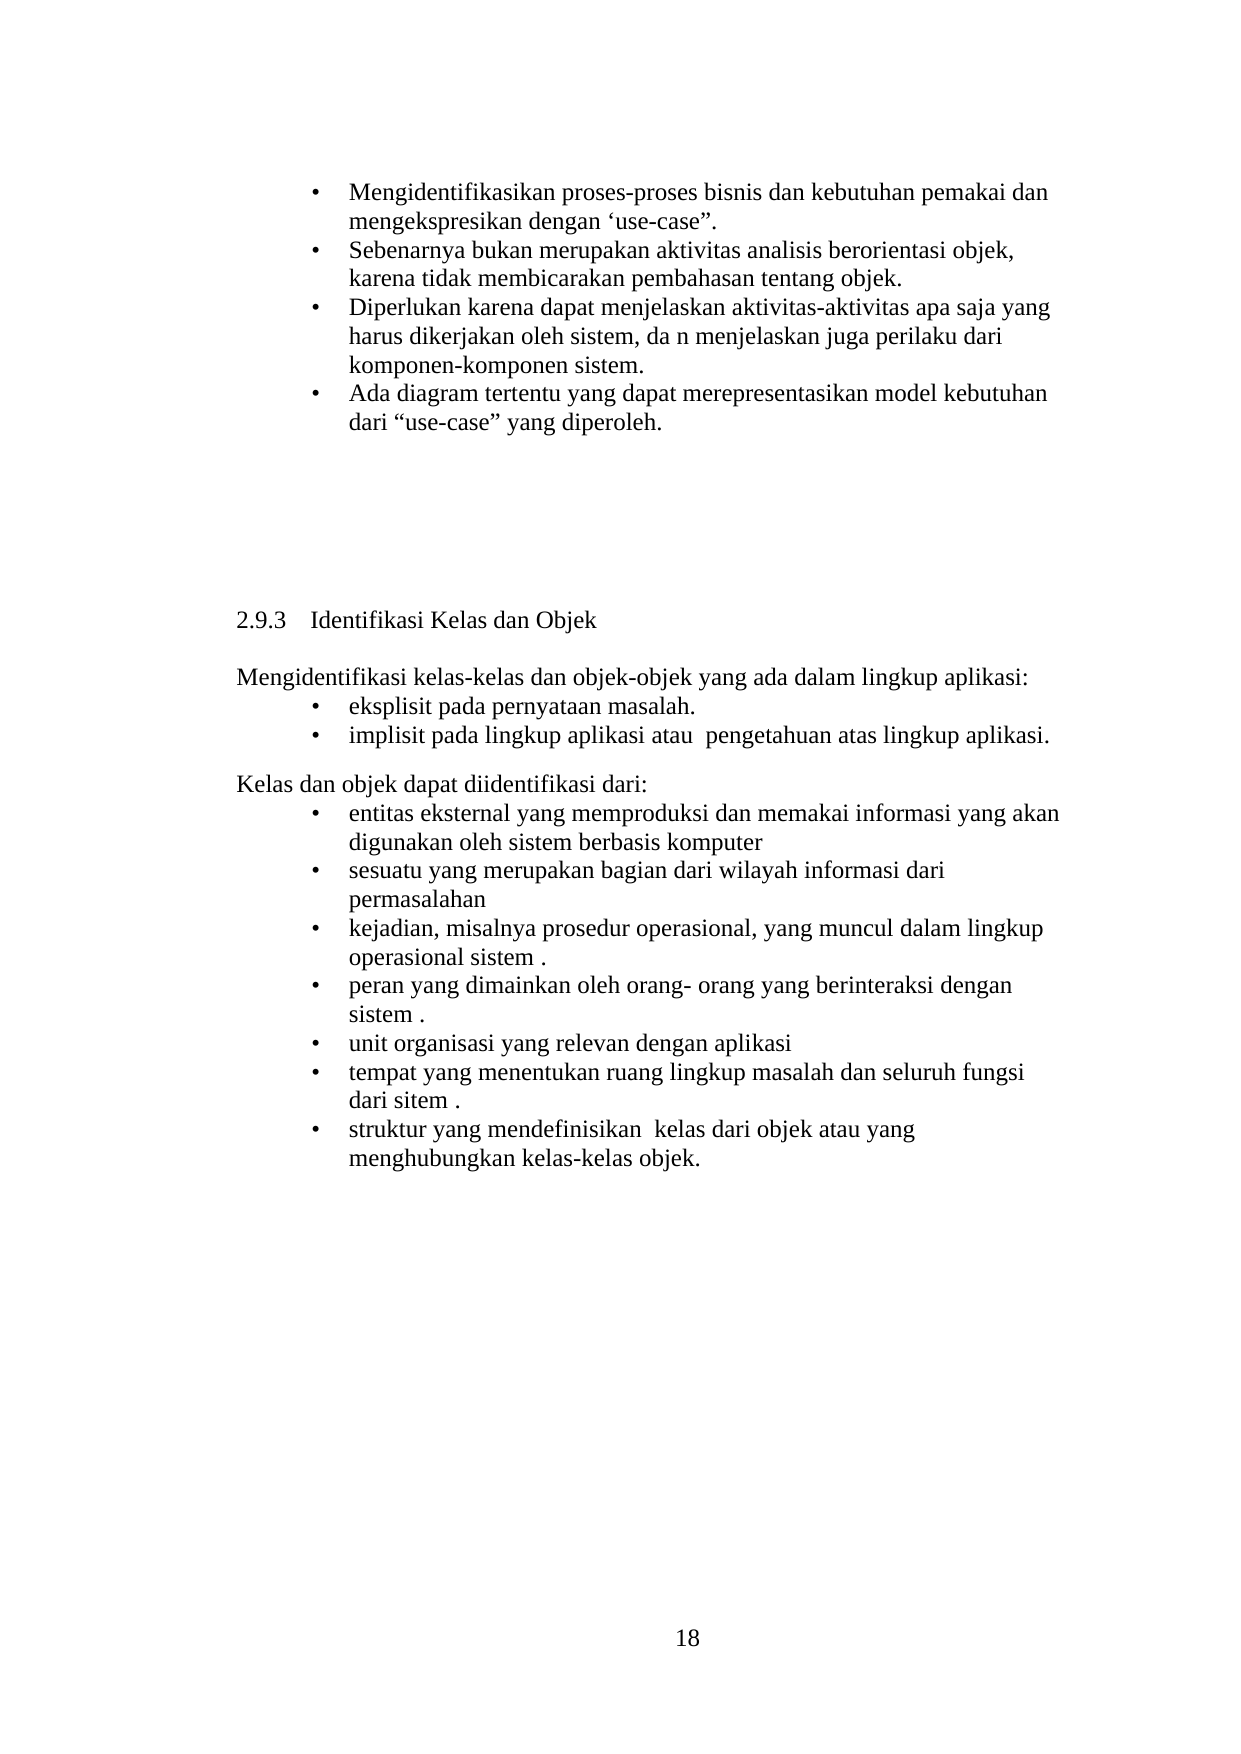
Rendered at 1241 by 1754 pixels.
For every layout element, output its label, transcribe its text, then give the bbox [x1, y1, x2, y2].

list kejadian, misalnya prosedur operasional, yang muncul dalam lingkup operasional sistem . [311, 913, 1063, 971]
list Mengidentifikasikan proses-proses bisnis dan kebutuhan pemakai dan mengekspresikan dengan ‘use-case”. [311, 177, 1063, 235]
list Ada diagram tertentu yang dapat merepresentasikan model kebutuhan dari “use-case” yang diperoleh. [311, 378, 1063, 436]
subtitle 2.9.3 Identifikasi Kelas dan Objek [236, 605, 1063, 633]
list peran yang dimainkan oleh orang- orang yang berinteraksi dengan sistem . [311, 971, 1063, 1028]
list entitas eksternal yang memproduksi dan memakai informasi yang akan digunakan oleh sistem berbasis komputer [311, 798, 1063, 856]
list sesuatu yang merupakan bagian dari wilayah informasi dari permasalahan [311, 856, 1063, 913]
list unit organisasi yang relevan dengan aplikasi [311, 1028, 1063, 1057]
list Sebenarnya bukan merupakan aktivitas analisis berorientasi objek, karena tidak membicarakan pembahasan tentang objek. [311, 235, 1063, 292]
list tempat yang menentukan ruang lingkup masalah dan seluruh fungsi dari sitem . [311, 1057, 1063, 1114]
text Kelas dan objek dapat diidentifikasi dari: [236, 769, 1063, 798]
list eksplisit pada pernyataan masalah. [311, 691, 1063, 720]
list Diperlukan karena dapat menjelaskan aktivitas-aktivitas apa saja yang harus dikerjakan oleh sistem, da n menjelaskan juga perilaku dari komponen-komponen sistem. [311, 292, 1063, 378]
text Mengidentifikasi kelas-kelas dan objek-objek yang ada dalam lingkup aplikasi: [236, 662, 1063, 691]
list struktur yang mendefinisikan kelas dari objek atau yang menghubungkan kelas-kelas objek. [311, 1114, 1063, 1172]
list implisit pada lingkup aplikasi atau pengetahuan atas lingkup aplikasi. [311, 720, 1063, 748]
